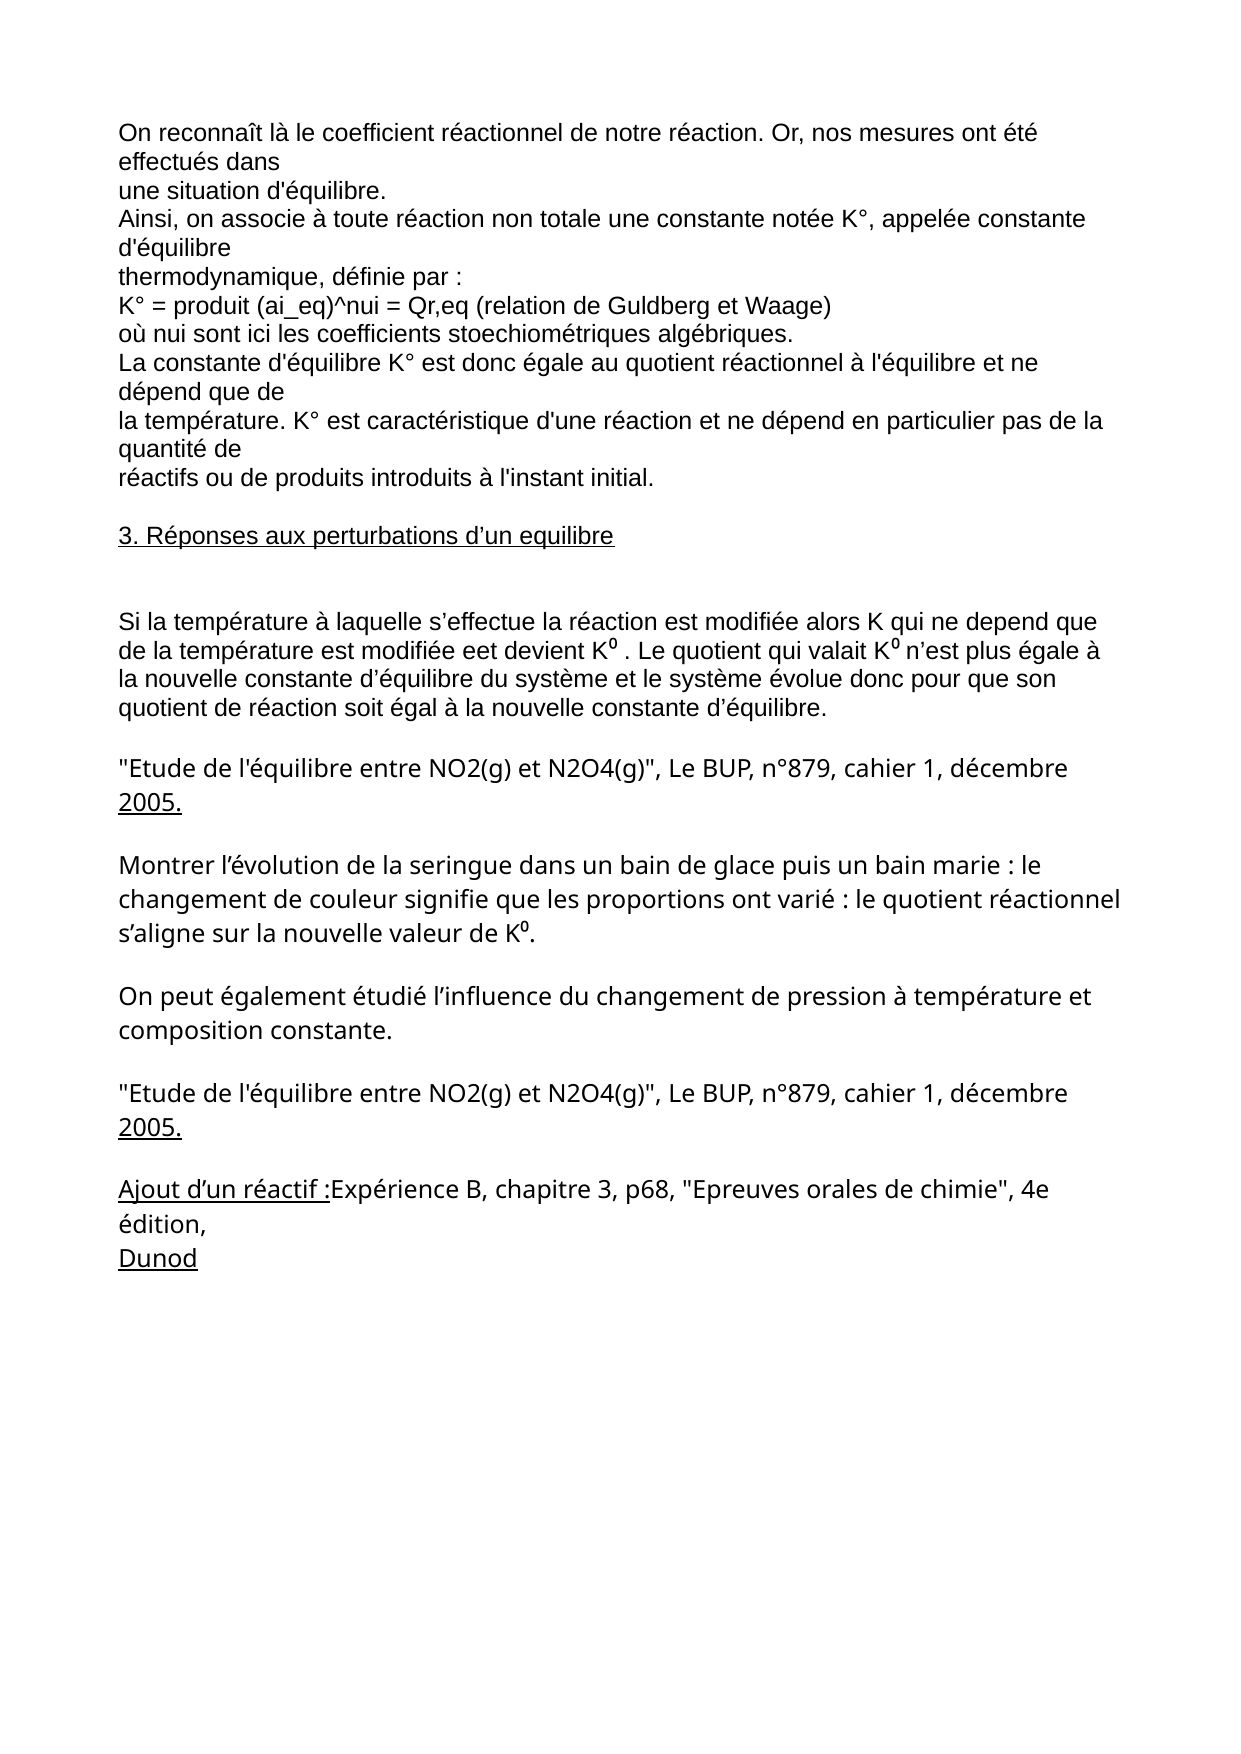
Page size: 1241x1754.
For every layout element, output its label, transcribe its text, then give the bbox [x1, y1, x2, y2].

text Dunod [118, 1240, 1122, 1274]
text Ainsi, on associe à toute réaction non totale une constante notée K°, appelée constante d'équilibre [118, 204, 1122, 262]
text K° = produit (ai_eq)^nui = Qr,eq (relation de Guldberg et Waage) [118, 291, 1122, 319]
text 3. Réponses aux perturbations d’un equilibre [118, 521, 1122, 549]
text réactifs ou de produits introduits à l'instant initial. [118, 463, 1122, 492]
text où nui sont ici les coefficients stoechiométriques algébriques. [118, 319, 1122, 348]
text une situation d'équilibre. [118, 176, 1122, 204]
text 2005. [118, 1109, 1122, 1143]
text thermodynamique, définie par : [118, 262, 1122, 291]
text "Etude de l'équilibre entre NO2(g) et N2O4(g)", Le BUP, n°879, cahier 1, décembre [118, 1075, 1122, 1109]
text On peut également étudié l’influence du changement de pression à température et composition constante. [118, 978, 1122, 1047]
text La constante d'équilibre K° est donc égale au quotient réactionnel à l'équilibre et ne dépend que de [118, 348, 1122, 406]
text Ajout d’un réactif :Expérience B, chapitre 3, p68, "Epreuves orales de chimie", 4e édition, [118, 1172, 1122, 1240]
text "Etude de l'équilibre entre NO2(g) et N2O4(g)", Le BUP, n°879, cahier 1, décembre [118, 751, 1122, 785]
text 2005. [118, 785, 1122, 819]
text On reconnaît là le coefficient réactionnel de notre réaction. Or, nos mesures ont été effectués dans [118, 118, 1122, 176]
text la température. K° est caractéristique d'une réaction et ne dépend en particulier pas de la quantité de [118, 406, 1122, 463]
text Si la température à laquelle s’effectue la réaction est modifiée alors K qui ne depend que de la température est modifiée eet devient K⁰ . Le quotient qui valait K⁰ n’est plus égale à la nouvelle constante d’équilibre du système et le système évolue donc pour que son quotient de réaction soit égal à la nouvelle constante d’équilibre. [118, 607, 1122, 722]
text Montrer l’évolution de la seringue dans un bain de glace puis un bain marie : le changement de couleur signifie que les proportions ont varié : le quotient réactionnel s’aligne sur la nouvelle valeur de K⁰. [118, 847, 1122, 950]
